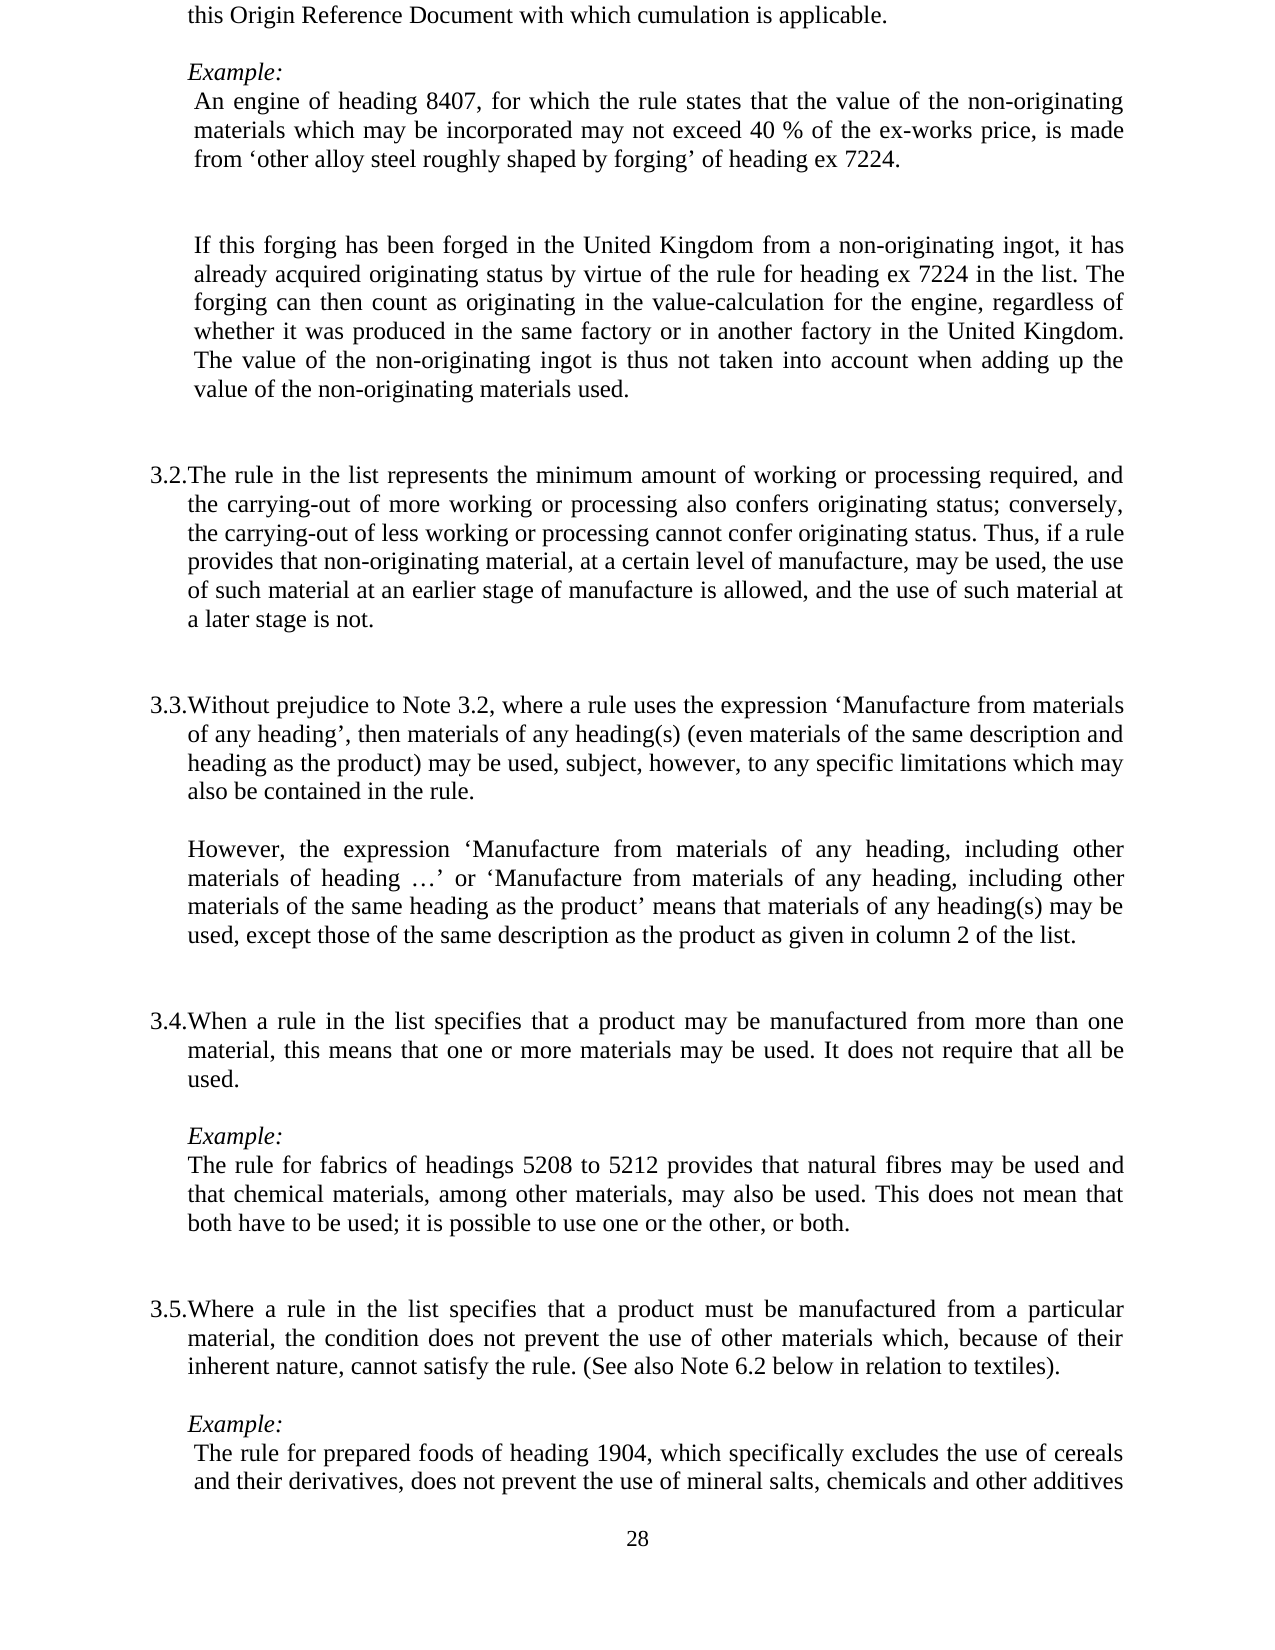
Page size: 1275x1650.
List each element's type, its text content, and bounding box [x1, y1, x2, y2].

table_header Without prejudice to Note 3.2, where a rule uses the expression ‘Manufacture from materials of any heading’, then materials of any heading(s) (even materials of the same description and heading as the product) may be used, subject, however, to any specific limitations which may also be contained in the rule. However, the expression ‘Manufacture from materials of any heading, including other materials of heading …’ or ‘Manufacture from materials of any heading, including other materials of the same heading as the product’ means that materials of any heading(s) may be used, except those of the same description as the product as given in column 2 of the list. [188, 690, 1125, 1006]
table_header An engine of heading 8407, for which the rule states that the value of the non-originating materials which may be incorporated may not exceed 40 % of the ex-works price, is made from ‘other alloy steel roughly shaped by forging’ of heading ex 7224. [194, 86, 1125, 230]
table_header When a rule in the list specifies that a product may be manufactured from more than one material, this means that one or more materials may be used. It does not require that all be used. Example: The rule for fabrics of headings 5208 to 5212 provides that natural fibres may be used and that chemical materials, among other materials, may also be used. This does not mean that both have to be used; it is possible to use one or the other, or both. [188, 1006, 1125, 1294]
table_header 3.3. [150, 690, 187, 1006]
table_header Where a rule in the list specifies that a product must be manufactured from a particular material, the condition does not prevent the use of other materials which, because of their inherent nature, cannot satisfy the rule. (See also Note 6.2 below in relation to textiles). Example: Example: In the case of an article of apparel of ex Chapter 62 made from non-woven materials, if the use of only non-originating yarn is allowed for this class of article, it is not possible to start from non-woven cloth – even if non-woven cloths cannot normally be made from yarn. In such cases, the starting material would normally be at the stage before yarn – that is, the fibre stage. [188, 1294, 1125, 1438]
table_header The provisions of Article 6 of this Origin Reference Document, concerning products having acquired originating status which are used in the manufacture of other products, shall apply regardless of whether this status has been acquired inside the factory where these products are used or in another factory in any of the other countries referred to in Articles 3 and 4 of this Origin Reference Document with which cumulation is applicable. Example: [188, 0, 1125, 86]
table_header 3.4. [150, 1006, 187, 1294]
table_header If this forging has been forged in the United Kingdom from a non-originating ingot, it has already acquired originating status by virtue of the rule for heading ex 7224 in the list. The forging can then count as originating in the value-calculation for the engine, regardless of whether it was produced in the same factory or in another factory in the United Kingdom. The value of the non-originating ingot is thus not taken into account when adding up the value of the non-originating materials used. [194, 230, 1125, 460]
table_header 3.2. [150, 460, 187, 690]
table_header 3.1. [150, 0, 187, 460]
table_header The rule in the list represents the minimum amount of working or processing required, and the carrying-out of more working or processing also confers originating status; conversely, the carrying-out of less working or processing cannot confer originating status. Thus, if a rule provides that non-originating material, at a certain level of manufacture, may be used, the use of such material at an earlier stage of manufacture is allowed, and the use of such material at a later stage is not. [188, 460, 1125, 690]
table_header The rule for prepared foods of heading 1904, which specifically excludes the use of cereals and their derivatives, does not prevent the use of mineral salts, chemicals and other additives [194, 1438, 1125, 1495]
table_header [188, 86, 194, 230]
table_header [188, 230, 194, 460]
table_header [188, 1438, 194, 1495]
table_header 3.5. [150, 1294, 187, 1495]
